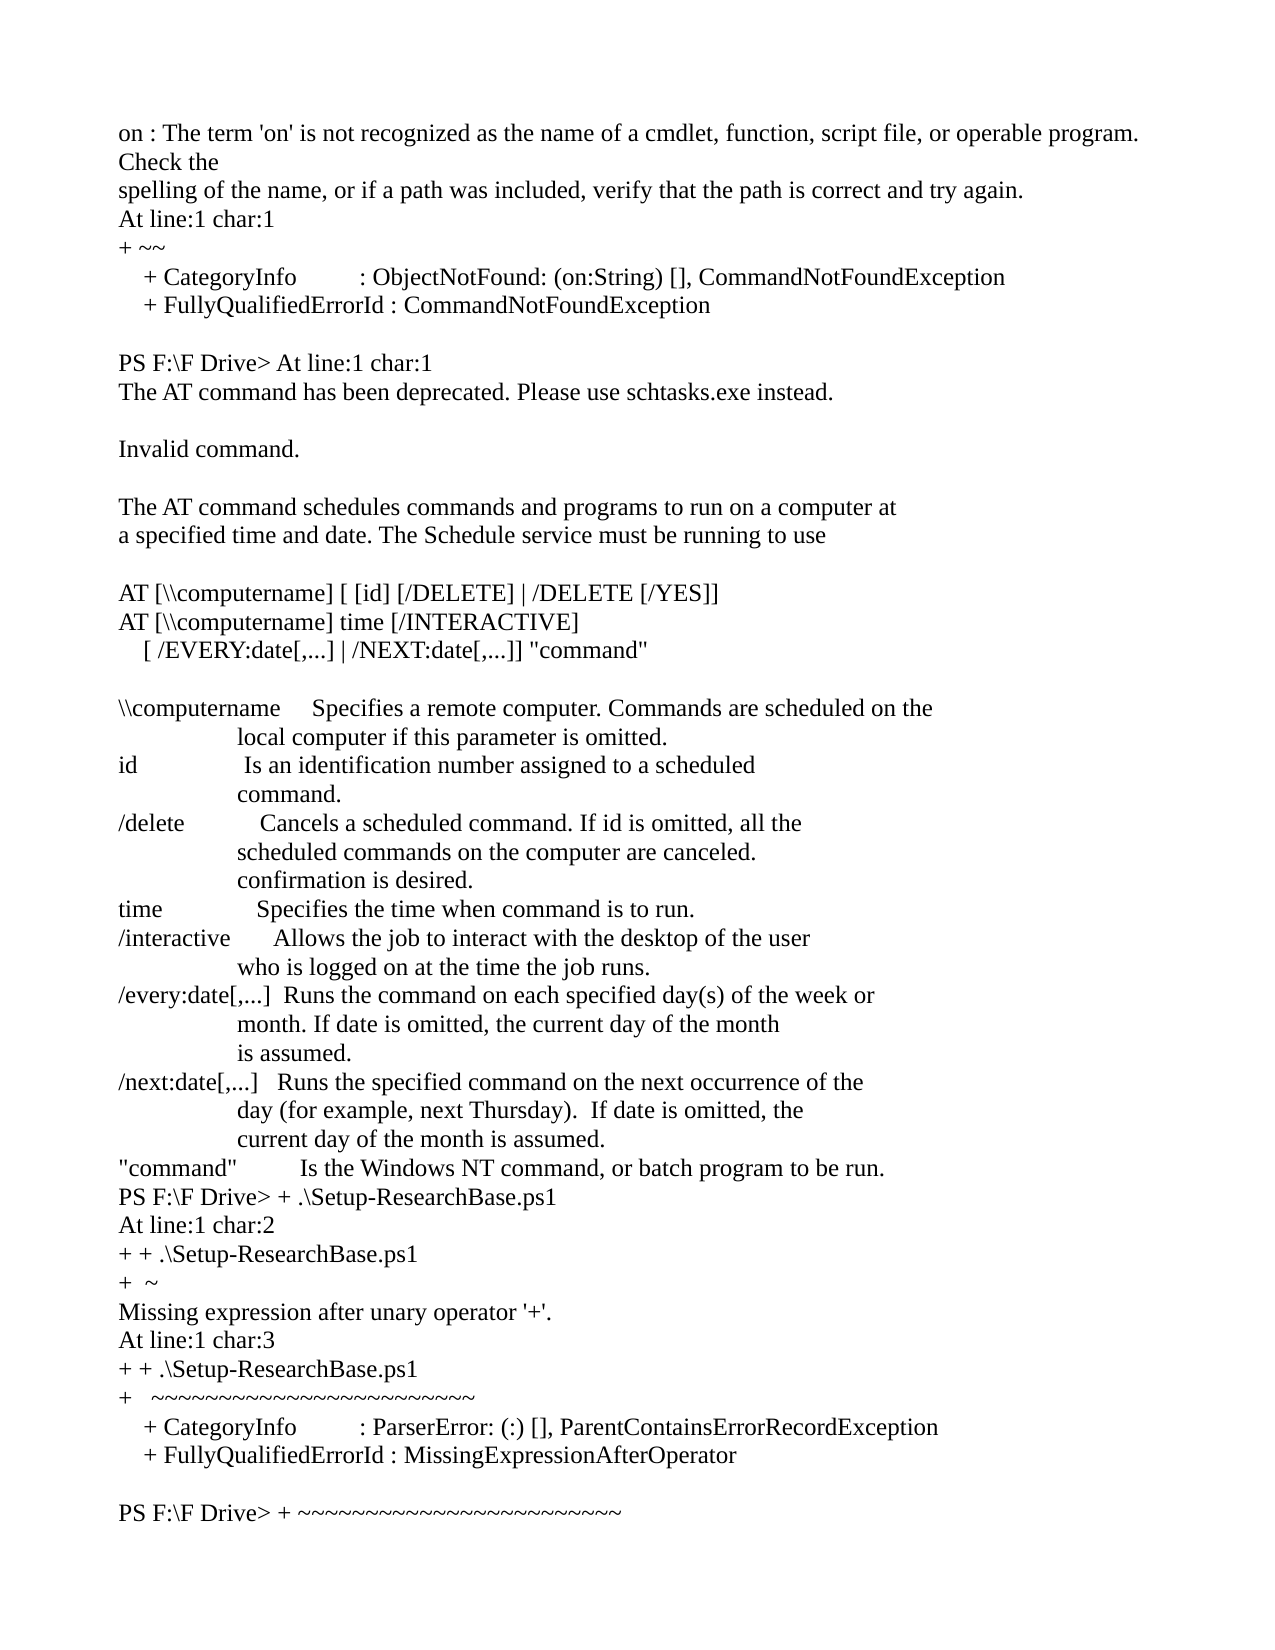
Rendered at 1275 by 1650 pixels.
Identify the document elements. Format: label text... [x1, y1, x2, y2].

text At line:1 char:2 [118, 1211, 1157, 1239]
text command. [118, 779, 1157, 808]
text [ /EVERY:date[,...] | /NEXT:date[,...]] "command" [118, 636, 1157, 664]
text spelling of the name, or if a path was included, verify that the path is correct and try again. [118, 176, 1157, 204]
text is assumed. [118, 1038, 1157, 1067]
text + ~~~~~~~~~~~~~~~~~~~~~~~~ [118, 1383, 1157, 1412]
text + ~ [118, 1268, 1157, 1297]
text /next:date[,...] Runs the specified command on the next occurrence of the [118, 1067, 1157, 1096]
text + CategoryInfo : ParserError: (:) [], ParentContainsErrorRecordException [118, 1412, 1157, 1441]
text AT [\\computername] [ [id] [/DELETE] | /DELETE [/YES]] [118, 578, 1157, 607]
text "command" Is the Windows NT command, or batch program to be run. [118, 1153, 1157, 1182]
text a specified time and date. The Schedule service must be running to use [118, 521, 1157, 549]
text Missing expression after unary operator '+'. [118, 1297, 1157, 1326]
text The AT command has been deprecated. Please use schtasks.exe instead. [118, 377, 1157, 406]
text on : The term 'on' is not recognized as the name of a cmdlet, function, script file, or operable program. Check the [118, 118, 1157, 176]
text + ~~ [118, 233, 1157, 262]
text month. If date is omitted, the current day of the month [118, 1009, 1157, 1038]
text + FullyQualifiedErrorId : CommandNotFoundException [118, 291, 1157, 319]
text At line:1 char:3 [118, 1326, 1157, 1354]
text + CategoryInfo : ObjectNotFound: (on:String) [], CommandNotFoundException [118, 262, 1157, 291]
text AT [\\computername] time [/INTERACTIVE] [118, 607, 1157, 636]
text PS F:\F Drive> At line:1 char:1 [118, 348, 1157, 377]
text At line:1 char:1 [118, 204, 1157, 233]
text PS F:\F Drive> + ~~~~~~~~~~~~~~~~~~~~~~~~ [118, 1498, 1157, 1527]
text id Is an identification number assigned to a scheduled [118, 751, 1157, 779]
text \\computername Specifies a remote computer. Commands are scheduled on the [118, 693, 1157, 722]
text time Specifies the time when command is to run. [118, 894, 1157, 923]
text who is logged on at the time the job runs. [118, 952, 1157, 981]
text day (for example, next Thursday). If date is omitted, the [118, 1096, 1157, 1124]
text The AT command schedules commands and programs to run on a computer at [118, 492, 1157, 521]
text + FullyQualifiedErrorId : MissingExpressionAfterOperator [118, 1441, 1157, 1469]
text scheduled commands on the computer are canceled. [118, 837, 1157, 866]
text + + .\Setup-ResearchBase.ps1 [118, 1239, 1157, 1268]
text current day of the month is assumed. [118, 1124, 1157, 1153]
text local computer if this parameter is omitted. [118, 722, 1157, 751]
text confirmation is desired. [118, 866, 1157, 894]
text + + .\Setup-ResearchBase.ps1 [118, 1354, 1157, 1383]
text Invalid command. [118, 434, 1157, 463]
text /interactive Allows the job to interact with the desktop of the user [118, 923, 1157, 952]
text /delete Cancels a scheduled command. If id is omitted, all the [118, 808, 1157, 837]
text PS F:\F Drive> + .\Setup-ResearchBase.ps1 [118, 1182, 1157, 1211]
text /every:date[,...] Runs the command on each specified day(s) of the week or [118, 981, 1157, 1009]
